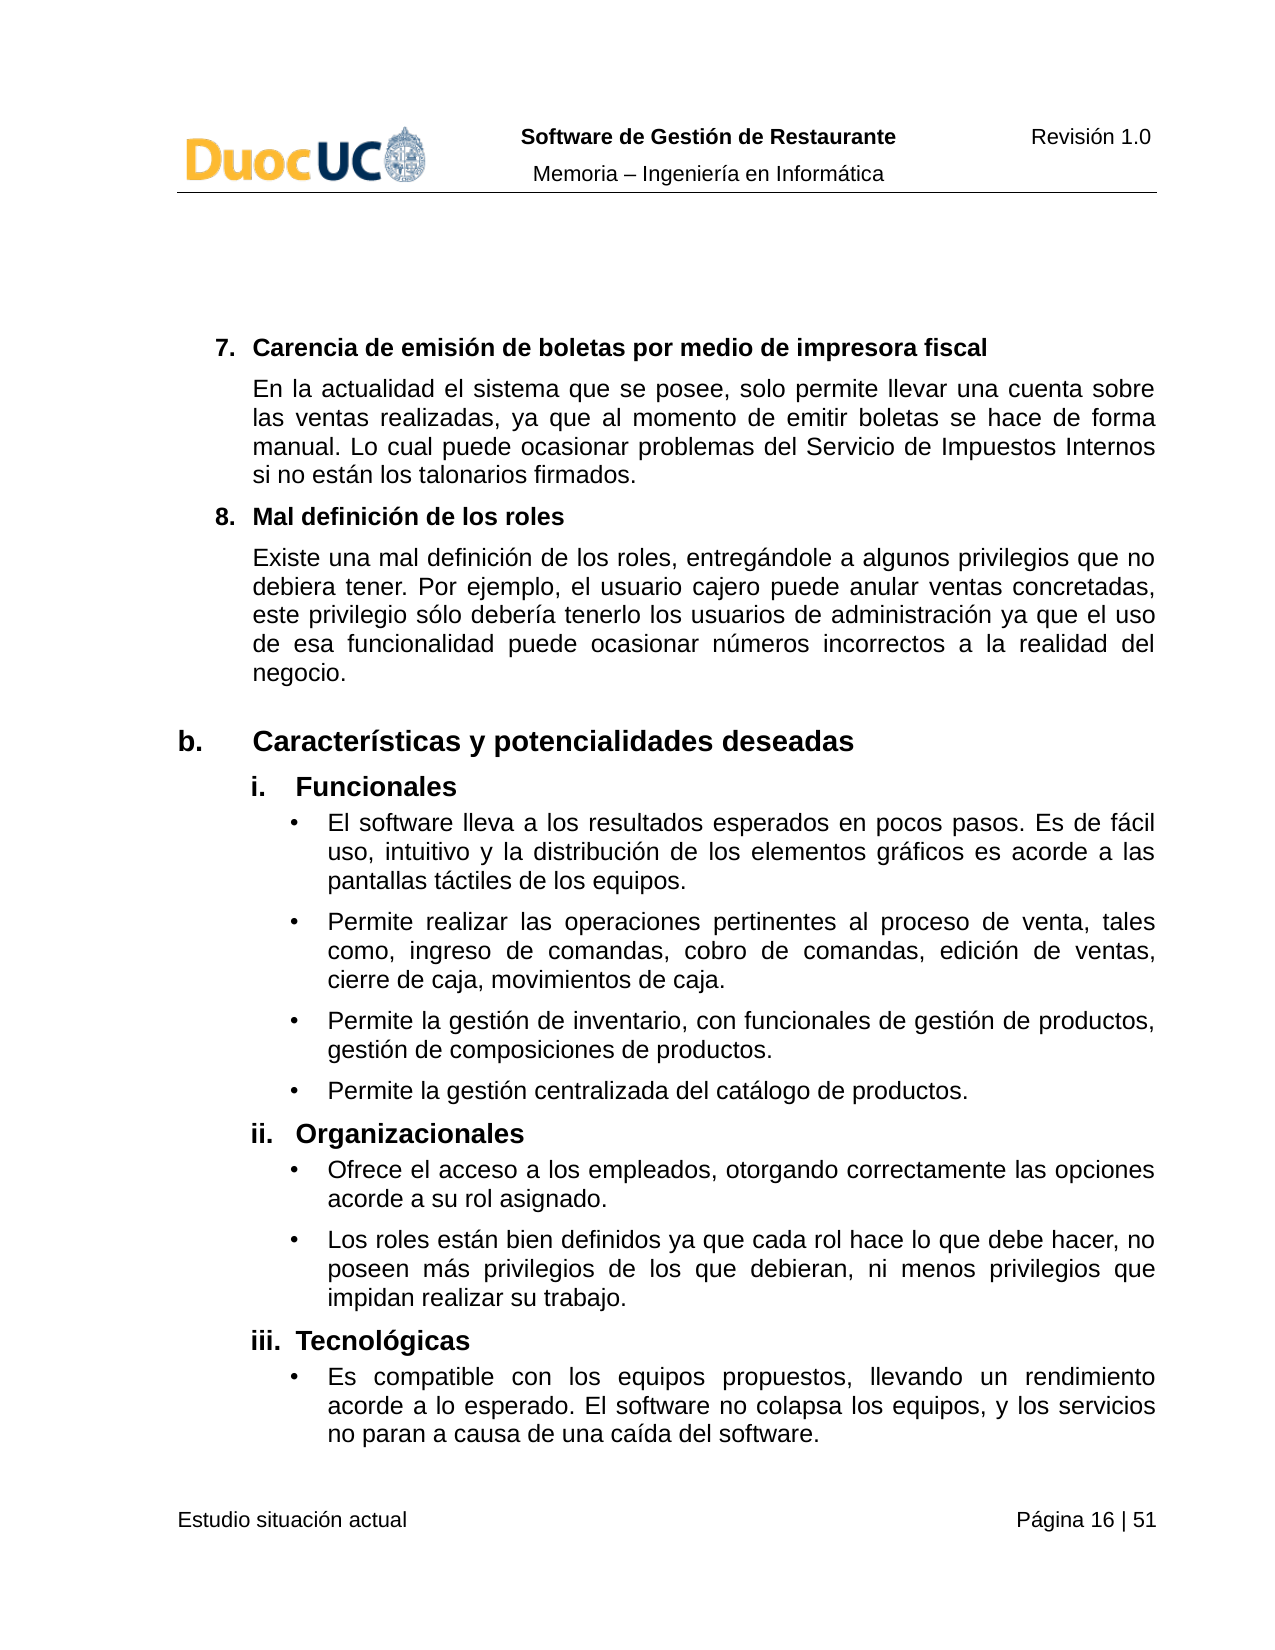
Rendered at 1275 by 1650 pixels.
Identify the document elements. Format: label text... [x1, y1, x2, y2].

list Permite la gestión de inventario, con funcionales de gestión de productos, gestión de composiciones de productos. [290, 1006, 1157, 1063]
subtitle Características y potencialidades deseadas [177, 724, 1157, 758]
list Mal definición de los roles [215, 502, 1157, 531]
subtitle Tecnológicas [250, 1324, 1157, 1356]
list Permite realizar las operaciones pertinentes al proceso de venta, tales como, ingreso de comandas, cobro de comandas, edición de ventas, cierre de caja, movimientos de caja. [290, 907, 1157, 993]
list Existe una mal definición de los roles, entregándole a algunos privilegios que no debiera tener. Por ejemplo, el usuario cajero puede anular ventas concretadas, este privilegio sólo debería tenerlo los usuarios de administración ya que el uso de esa funcionalidad puede ocasionar números incorrectos a la realidad del negocio. [215, 543, 1157, 687]
list Ofrece el acceso a los empleados, otorgando correctamente las opciones acorde a su rol asignado. [290, 1155, 1157, 1213]
list Los roles están bien definidos ya que cada rol hace lo que debe hacer, no poseen más privilegios de los que debieran, ni menos privilegios que impidan realizar su trabajo. [290, 1225, 1157, 1312]
list En la actualidad el sistema que se posee, solo permite llevar una cuenta sobre las ventas realizadas, ya que al momento de emitir boletas se hace de forma manual. Lo cual puede ocasionar problemas del Servicio de Impuestos Internos si no están los talonarios firmados. [215, 374, 1157, 489]
list Carencia de emisión de boletas por medio de impresora fiscal [215, 333, 1157, 362]
subtitle Funcionales [250, 770, 1157, 802]
subtitle Organizacionales [250, 1117, 1157, 1149]
picture [182, 123, 426, 187]
list El software lleva a los resultados esperados en pocos pasos. Es de fácil uso, intuitivo y la distribución de los elementos gráficos es acorde a las pantallas táctiles de los equipos. [290, 808, 1157, 894]
list Permite la gestión centralizada del catálogo de productos. [290, 1076, 1157, 1105]
list Es compatible con los equipos propuestos, llevando un rendimiento acorde a lo esperado. El software no colapsa los equipos, y los servicios no paran a causa de una caída del software. [290, 1362, 1157, 1448]
